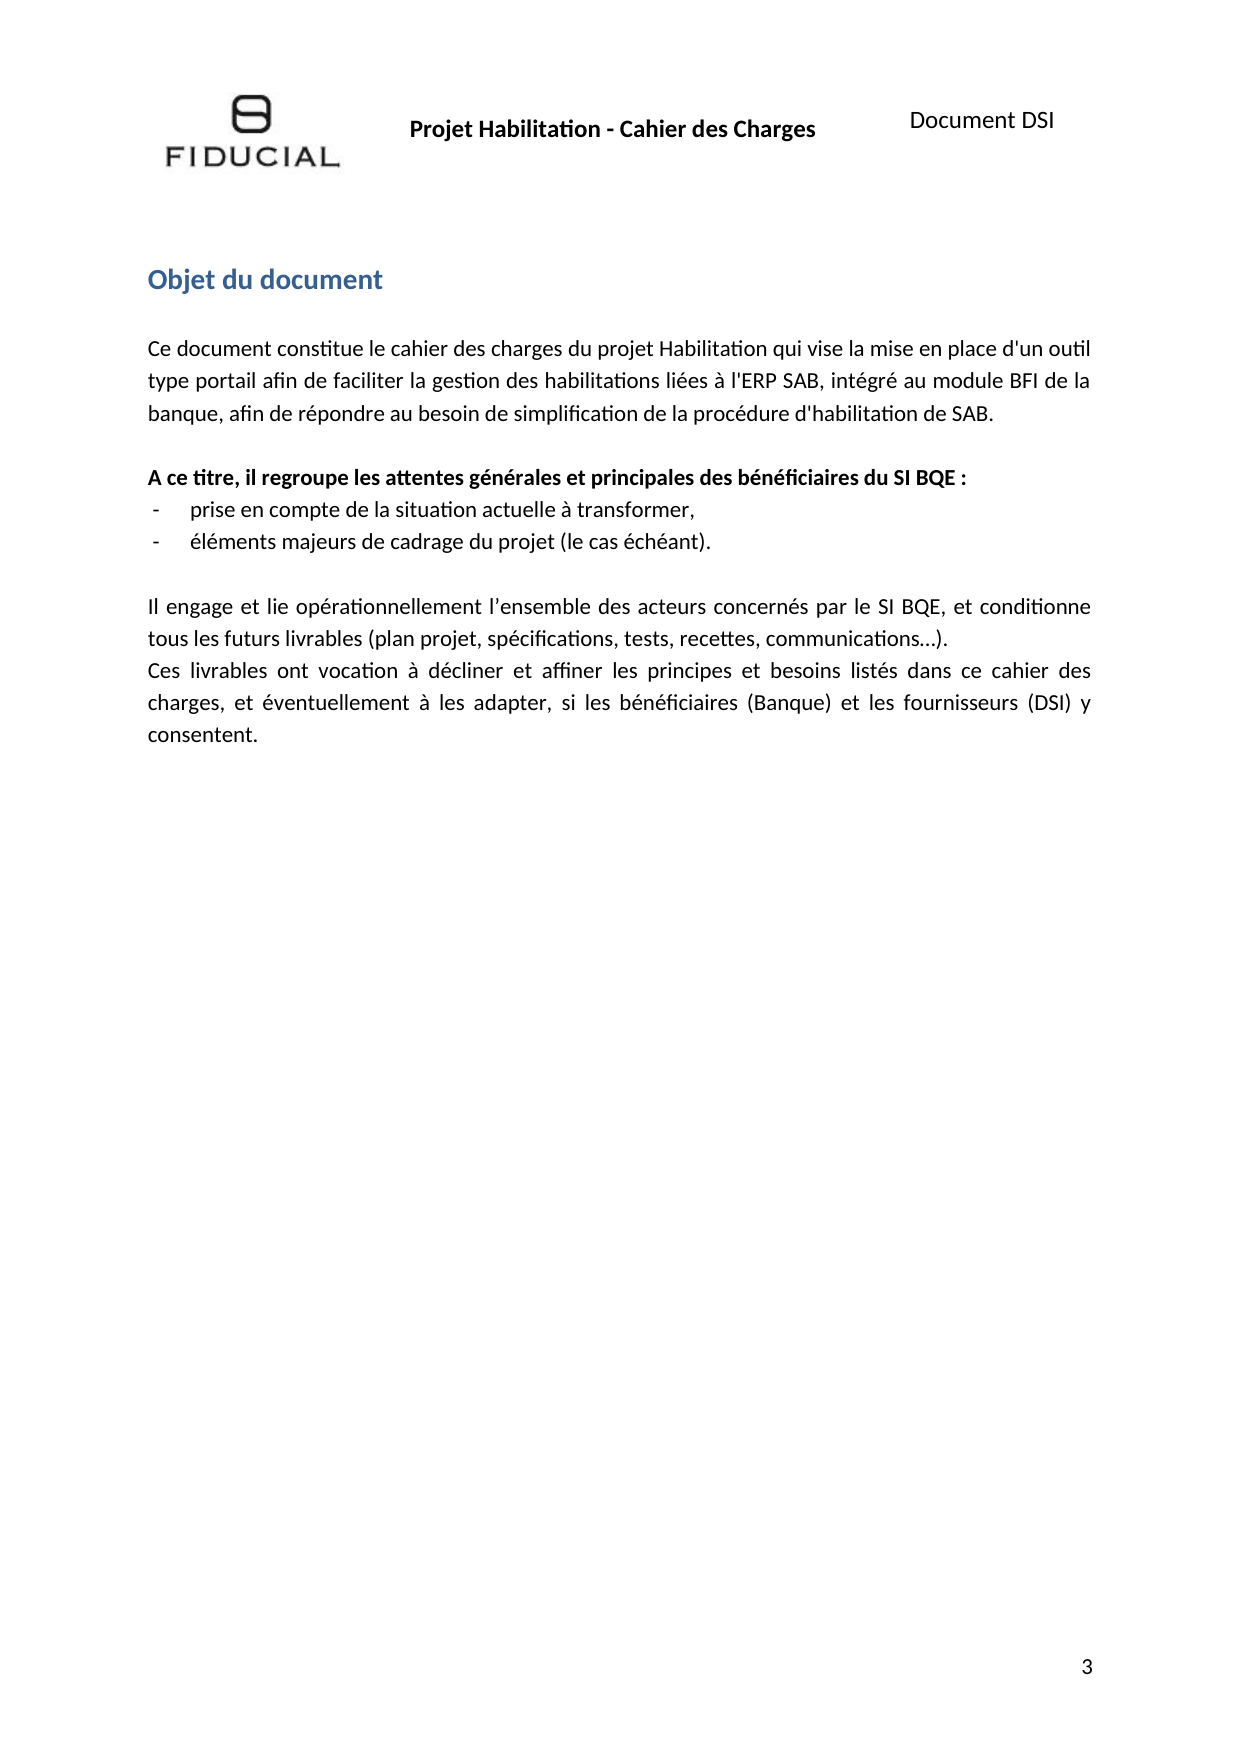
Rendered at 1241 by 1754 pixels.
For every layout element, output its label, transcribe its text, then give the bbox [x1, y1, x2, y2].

text A ce titre, il regroupe les attentes générales et principales des bénéficiaires du SI BQE : [148, 463, 1093, 491]
list prise en compte de la situation actuelle à transformer, [152, 495, 1093, 523]
picture [164, 82, 345, 174]
text Ce document constitue le cahier des charges du projet Habilitation qui vise la mise en place d'un outil type portail afin de faciliter la gestion des habilitations liées à l'ERP SAB, intégré au module BFI de la banque, afin de répondre au besoin de simplification de la procédure d'habilitation de SAB. [148, 334, 1093, 427]
text Ces livrables ont vocation à décliner et affiner les principes et besoins listés dans ce cahier des charges, et éventuellement à les adapter, si les bénéficiaires (Banque) et les fournisseurs (DSI) y consentent. [148, 656, 1093, 748]
list éléments majeurs de cadrage du projet (le cas échéant). [152, 527, 1093, 555]
subtitle Objet du document [148, 261, 1093, 297]
text Il engage et lie opérationnellement l’ensemble des acteurs concernés par le SI BQE, et conditionne tous les futurs livrables (plan projet, spécifications, tests, recettes, communications…). [148, 592, 1093, 652]
